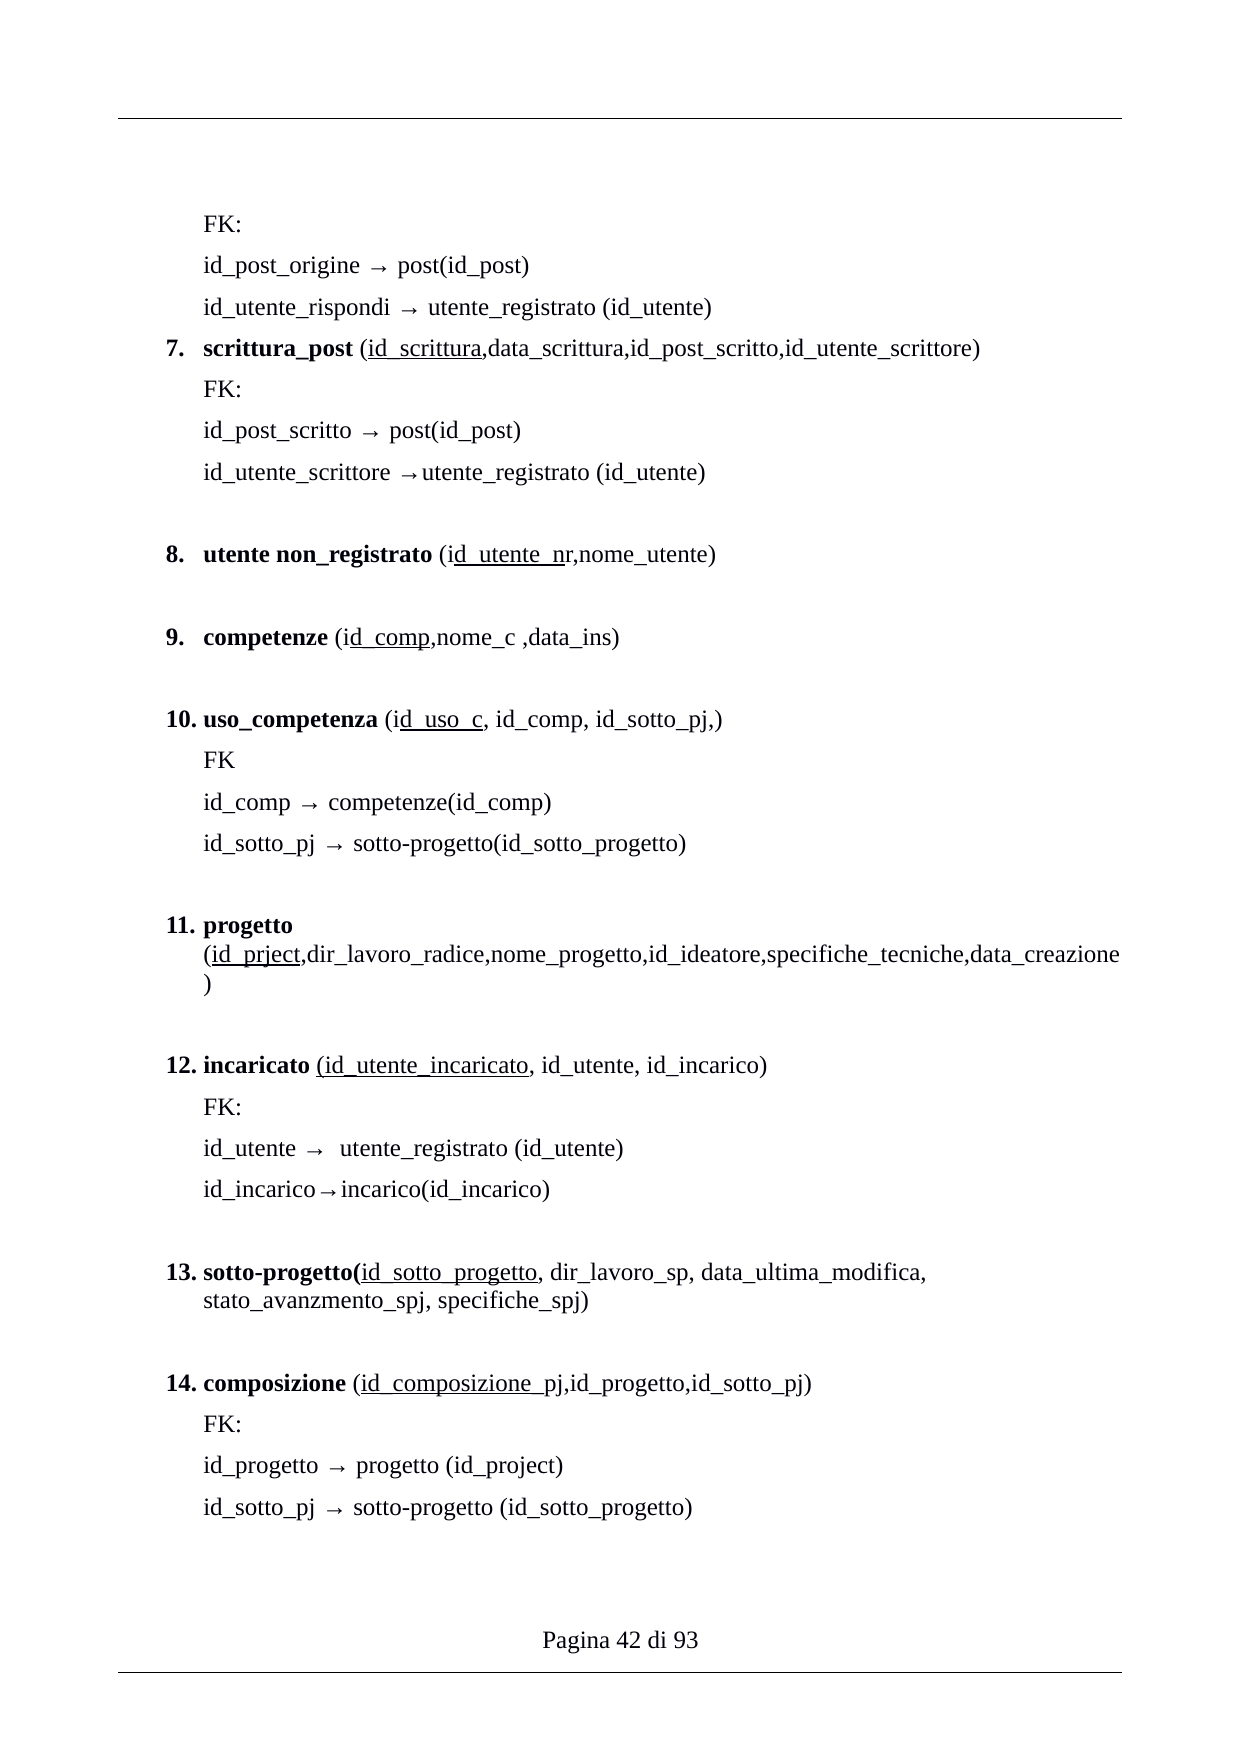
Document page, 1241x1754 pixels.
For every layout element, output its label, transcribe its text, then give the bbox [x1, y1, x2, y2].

list utente non_registrato (id_utente_nr,nome_utente) [166, 539, 1119, 568]
list FK: [166, 209, 1119, 238]
list id_progetto → progetto (id_project) [166, 1451, 1119, 1479]
list id_post_scritto → post(id_post) [166, 416, 1119, 444]
list FK: [166, 1092, 1119, 1121]
list id_sotto_pj → sotto-progetto (id_sotto_progetto) [166, 1492, 1119, 1521]
list id_utente_scrittore →utente_registrato (id_utente) [166, 457, 1119, 486]
list FK: [166, 374, 1119, 403]
list sotto-progetto(id_sotto_progetto, dir_lavoro_sp, data_ultima_modifica, stato_avanzmento_spj, specifiche_spj) [166, 1257, 1119, 1314]
list incaricato (id_utente_incaricato, id_utente, id_incarico) [166, 1051, 1119, 1079]
list scrittura_post (id_scrittura,data_scrittura,id_post_scritto,id_utente_scrittore) [166, 333, 1119, 362]
list uso_competenza (id_uso_c, id_comp, id_sotto_pj,) [166, 704, 1119, 733]
list competenze (id_comp,nome_c ,data_ins) [166, 622, 1119, 651]
list id_utente_rispondi → utente_registrato (id_utente) [166, 292, 1119, 321]
list composizione (id_composizione_pj,id_progetto,id_sotto_pj) [166, 1368, 1119, 1397]
list id_sotto_pj → sotto-progetto(id_sotto_progetto) [166, 828, 1119, 857]
list FK: [166, 1409, 1119, 1438]
list progetto (id_prject,dir_lavoro_radice,nome_progetto,id_ideatore,specifiche_tecniche,data_creazione) [166, 911, 1123, 997]
list FK [166, 746, 1119, 774]
list id_utente → utente_registrato (id_utente) [166, 1133, 1119, 1162]
list id_post_origine → post(id_post) [166, 251, 1119, 279]
list id_incarico→incarico(id_incarico) [166, 1174, 1119, 1203]
list id_comp → competenze(id_comp) [166, 787, 1119, 816]
